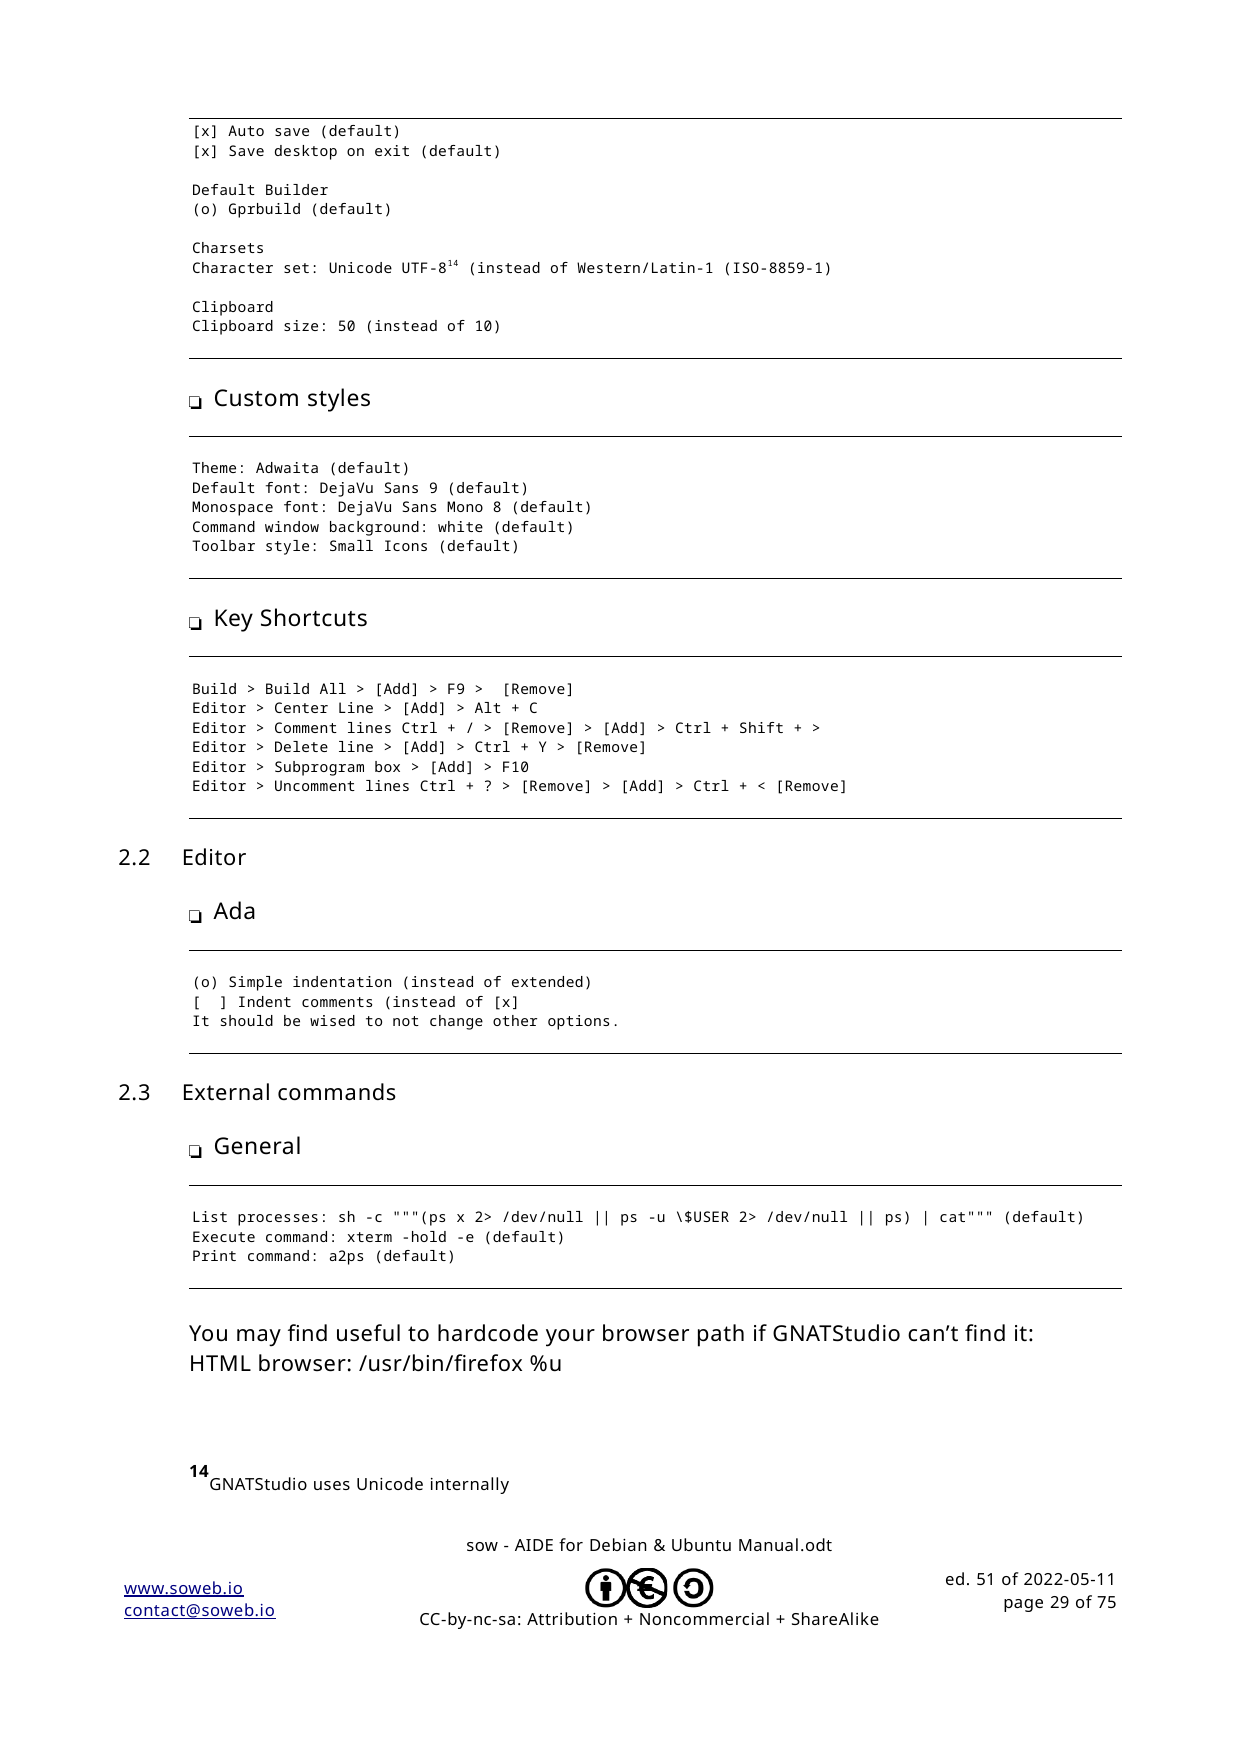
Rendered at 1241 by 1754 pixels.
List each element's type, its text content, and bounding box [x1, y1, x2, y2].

subtitle External commands [118, 1077, 1122, 1107]
list Toolbar style: Small Icons (default) [189, 533, 1122, 578]
subtitle Editor [118, 842, 1122, 872]
list Editor > Uncomment lines Ctrl + ? > [Remove] > [Add] > Ctrl + < [Remove] [189, 773, 1122, 818]
list Character set: Unicode UTF-8 (instead of Western/Latin-1 (ISO-8859-1) [189, 254, 1122, 277]
list Clipboard [189, 293, 1122, 313]
list Execute command: xterm -hold -e (default) [189, 1223, 1122, 1243]
list Editor > Delete line > [Add] > Ctrl + Y > [Remove] [189, 734, 1122, 753]
text HTML browser: /usr/bin/firefox %u [189, 1348, 1122, 1378]
subtitle General [189, 1130, 1122, 1173]
list Clipboard size: 50 (instead of 10) [189, 313, 1122, 358]
list It should be wised to not change other options. [189, 1008, 1122, 1053]
list Editor > Center Line > [Add] > Alt + C [189, 695, 1122, 714]
subtitle Custom styles [189, 382, 1122, 424]
list Command window background: white (default) [189, 514, 1122, 533]
list Editor > Subprogram box > [Add] > F10 [189, 753, 1122, 773]
list List processes: sh -c """(ps x 2> /dev/null || ps -u \$USER 2> /dev/null || ps) | cat""" (default) [189, 1186, 1122, 1223]
text GNATStudio uses Unicode internally [189, 1459, 1122, 1499]
picture [584, 1568, 668, 1608]
subtitle Key Shortcuts [189, 602, 1122, 644]
list Monospace font: DejaVu Sans Mono 8 (default) [189, 494, 1122, 514]
text You may find useful to hardcode your browser path if GNATStudio can’t find it: [189, 1318, 1122, 1348]
list Editor > Comment lines Ctrl + / > [Remove] > [Add] > Ctrl + Shift + > [189, 714, 1122, 734]
subtitle Ada [189, 895, 1122, 938]
list Default font: DejaVu Sans 9 (default) [189, 475, 1122, 494]
list Print command: a2ps (default) [189, 1243, 1122, 1288]
list Default Builder [189, 177, 1122, 196]
picture [672, 1568, 714, 1608]
list [x] Auto save (default) [189, 119, 1122, 138]
list (o) Simple indentation (instead of extended) [189, 951, 1122, 988]
list [x] Save desktop on exit (default) [189, 138, 1122, 160]
list Charsets [189, 235, 1122, 254]
list Build > Build All > [Add] > F9 > [Remove] [189, 657, 1122, 695]
list Theme: Adwaita (default) [189, 437, 1122, 475]
list [ ] Indent comments (instead of [x] [189, 988, 1122, 1008]
list (o) Gprbuild (default) [189, 196, 1122, 218]
